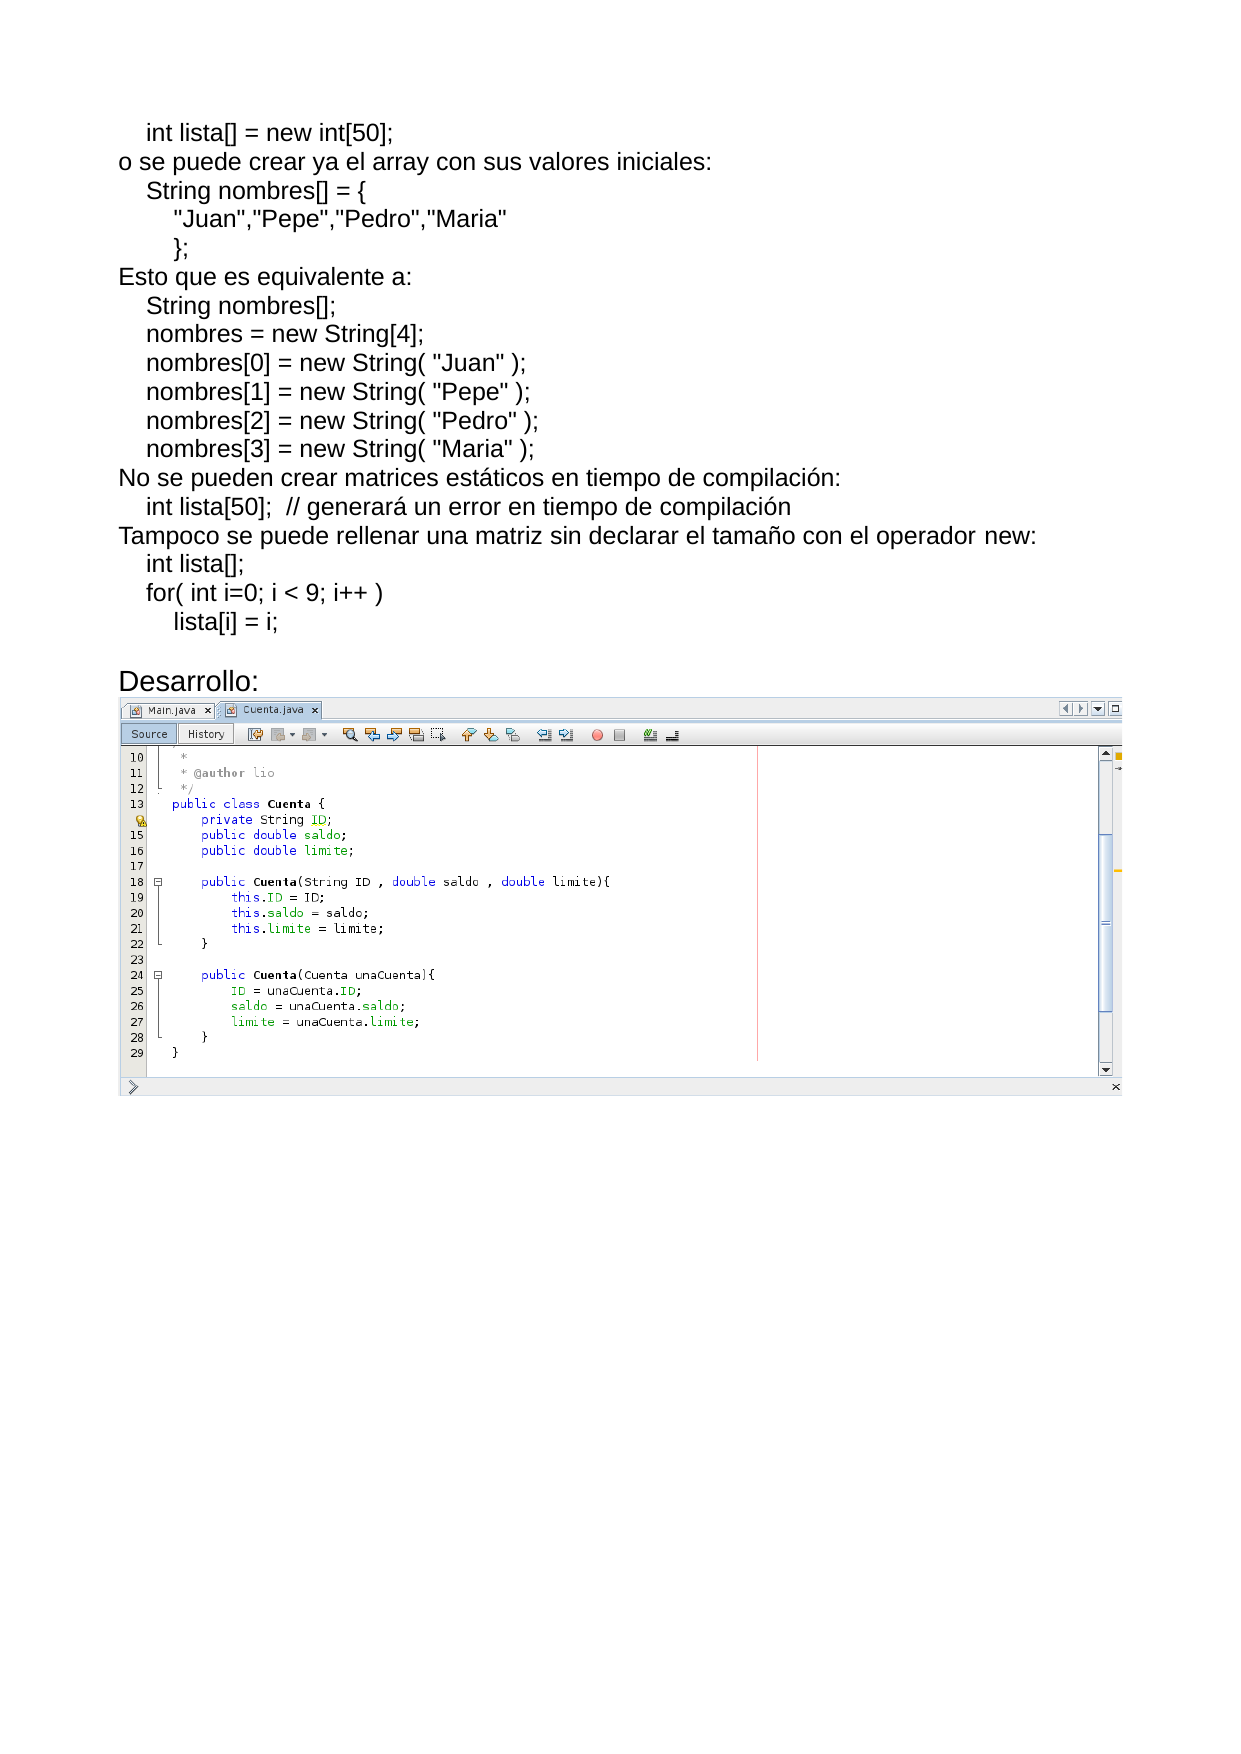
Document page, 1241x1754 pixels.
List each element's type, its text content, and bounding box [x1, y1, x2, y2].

text }; [118, 233, 1122, 262]
text nombres[2] = new String( "Pedro" ); [118, 406, 1122, 434]
text Esto que es equivalente a: [118, 262, 1122, 291]
picture [118, 697, 1123, 1096]
text int lista[50]; // generará un error en tiempo de compilación [118, 492, 1122, 521]
text for( int i=0; i < 9; i++ ) [118, 578, 1122, 607]
text "Juan","Pepe","Pedro","Maria" [118, 204, 1122, 233]
text o se puede crear ya el array con sus valores iniciales: [118, 147, 1122, 176]
text int lista[] = new int[50]; [118, 118, 1122, 147]
text Tampoco se puede rellenar una matriz sin declarar el tamaño con el operador new: [118, 521, 1122, 549]
text String nombres[]; [118, 291, 1122, 319]
text nombres = new String[4]; [118, 319, 1122, 348]
text No se pueden crear matrices estáticos en tiempo de compilación: [118, 463, 1122, 492]
text nombres[1] = new String( "Pepe" ); [118, 377, 1122, 406]
text Desarrollo: [118, 664, 1122, 697]
text nombres[0] = new String( "Juan" ); [118, 348, 1122, 377]
text nombres[3] = new String( "Maria" ); [118, 434, 1122, 463]
text String nombres[] = { [118, 176, 1122, 204]
text lista[i] = i; [118, 607, 1122, 636]
text int lista[]; [118, 549, 1122, 578]
